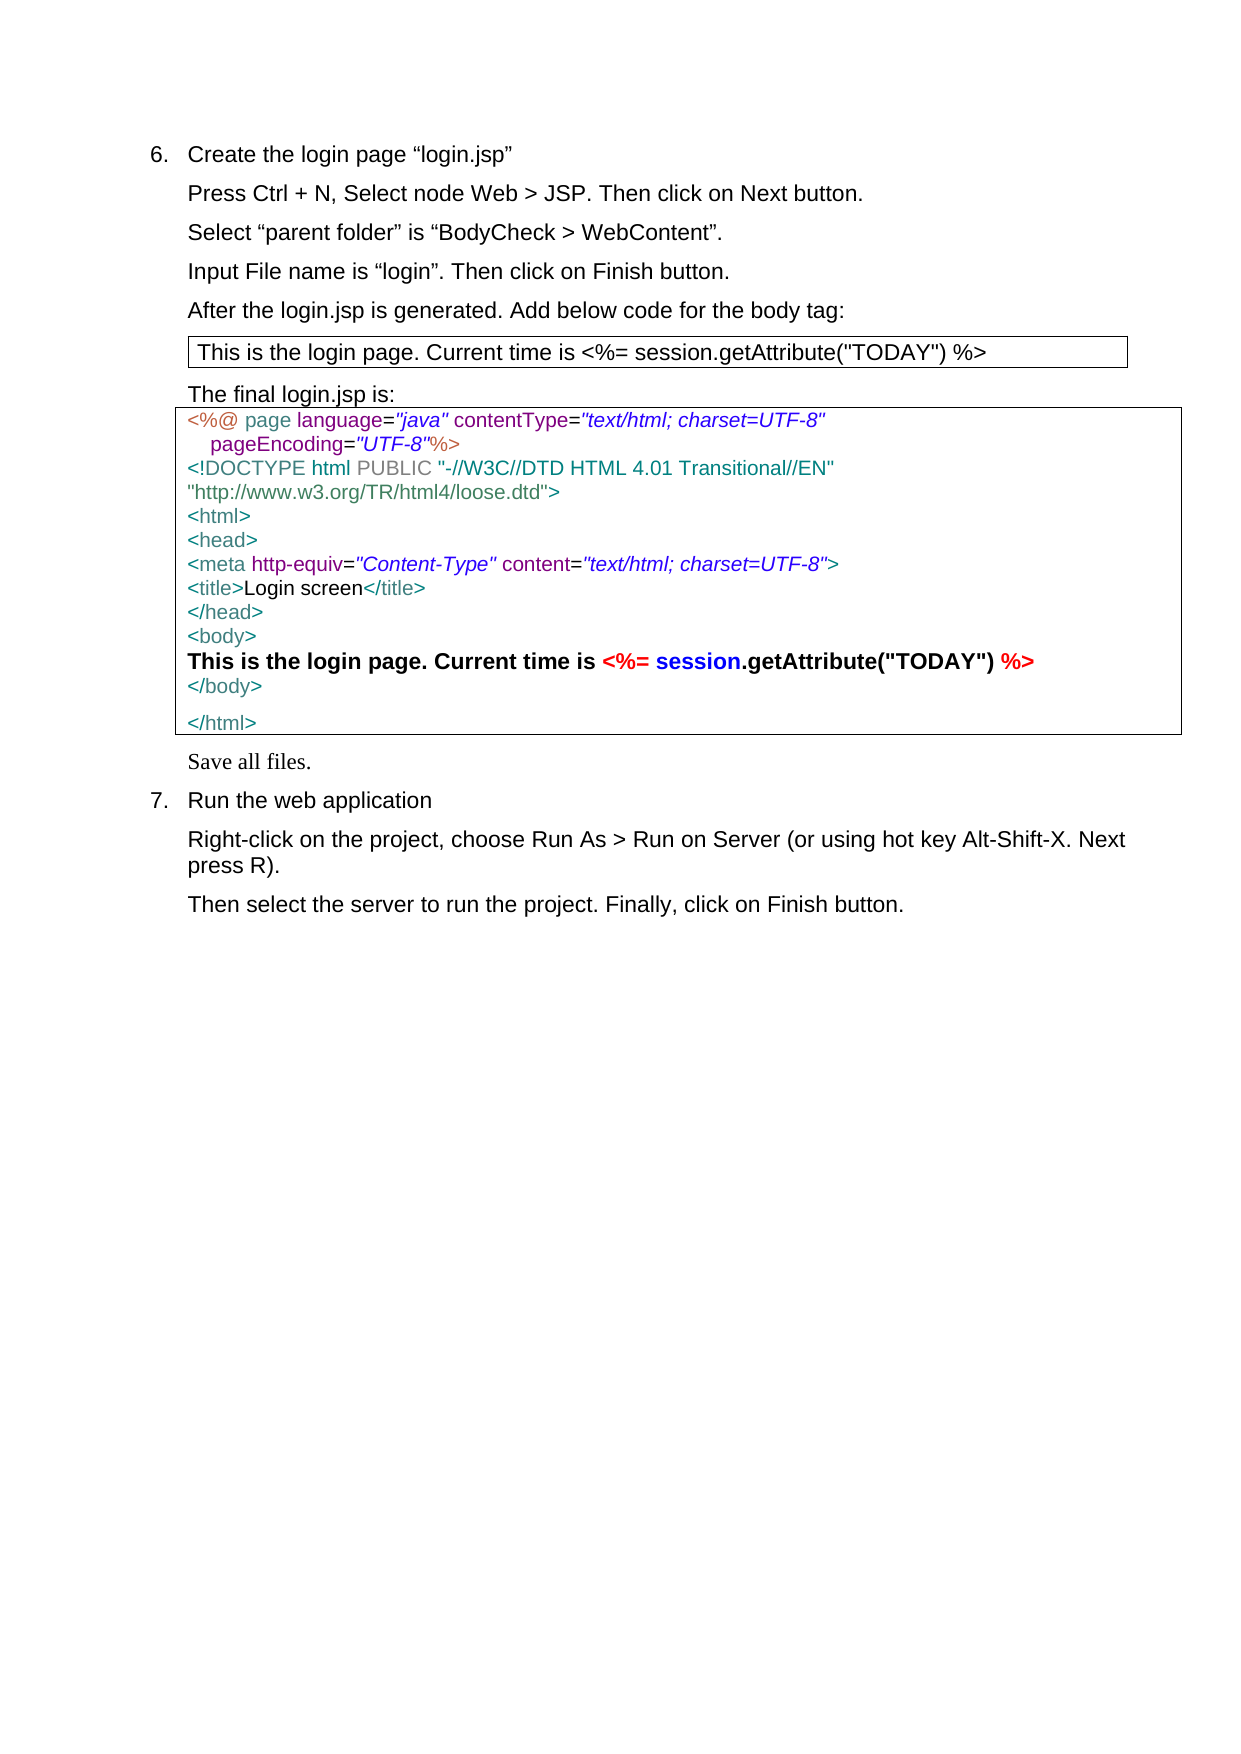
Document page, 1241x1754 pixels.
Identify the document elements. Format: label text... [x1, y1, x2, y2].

text Input File name is “login”. Then click on Finish button. [187, 258, 1128, 284]
text Then select the server to run the project. Finally, click on Finish button. [187, 891, 1128, 917]
text Select “parent folder” is “BodyCheck > WebContent”. [187, 219, 1128, 245]
text Save all files. [187, 748, 1128, 774]
text This is the login page. Current time is <%= session.getAttribute("TODAY") %> [189, 337, 1127, 367]
text Press Ctrl + N, Select node Web > JSP. Then click on Next button. [187, 180, 1128, 206]
text Right-click on the project, choose Run As > Run on Server (or using hot key Alt-Shift-X. Next press R). [187, 826, 1128, 878]
text The final login.jsp is: [187, 381, 1128, 407]
subtitle Run the web application [150, 787, 1128, 813]
text After the login.jsp is generated. Add below code for the body tag: [187, 297, 1128, 323]
table_header <%@ page language="java" contentType="text/html; charset=UTF-8" pageEncoding="UTF-8"%> <!DOCTYPE html PUBLIC "-//W3C//DTD HTML 4.01 Transitional//EN" "http://www.w3.org/TR/html4/loose.dtd"> <html> <head> <meta http-equiv="Content-Type" content="text/html; charset=UTF-8"> <title>Login screen</title> </head> <body> This is the login page. Current time is <%= session.getAttribute("TODAY") %> </body> </html> [176, 408, 1181, 734]
subtitle Create the login page “login.jsp” [150, 141, 1128, 168]
